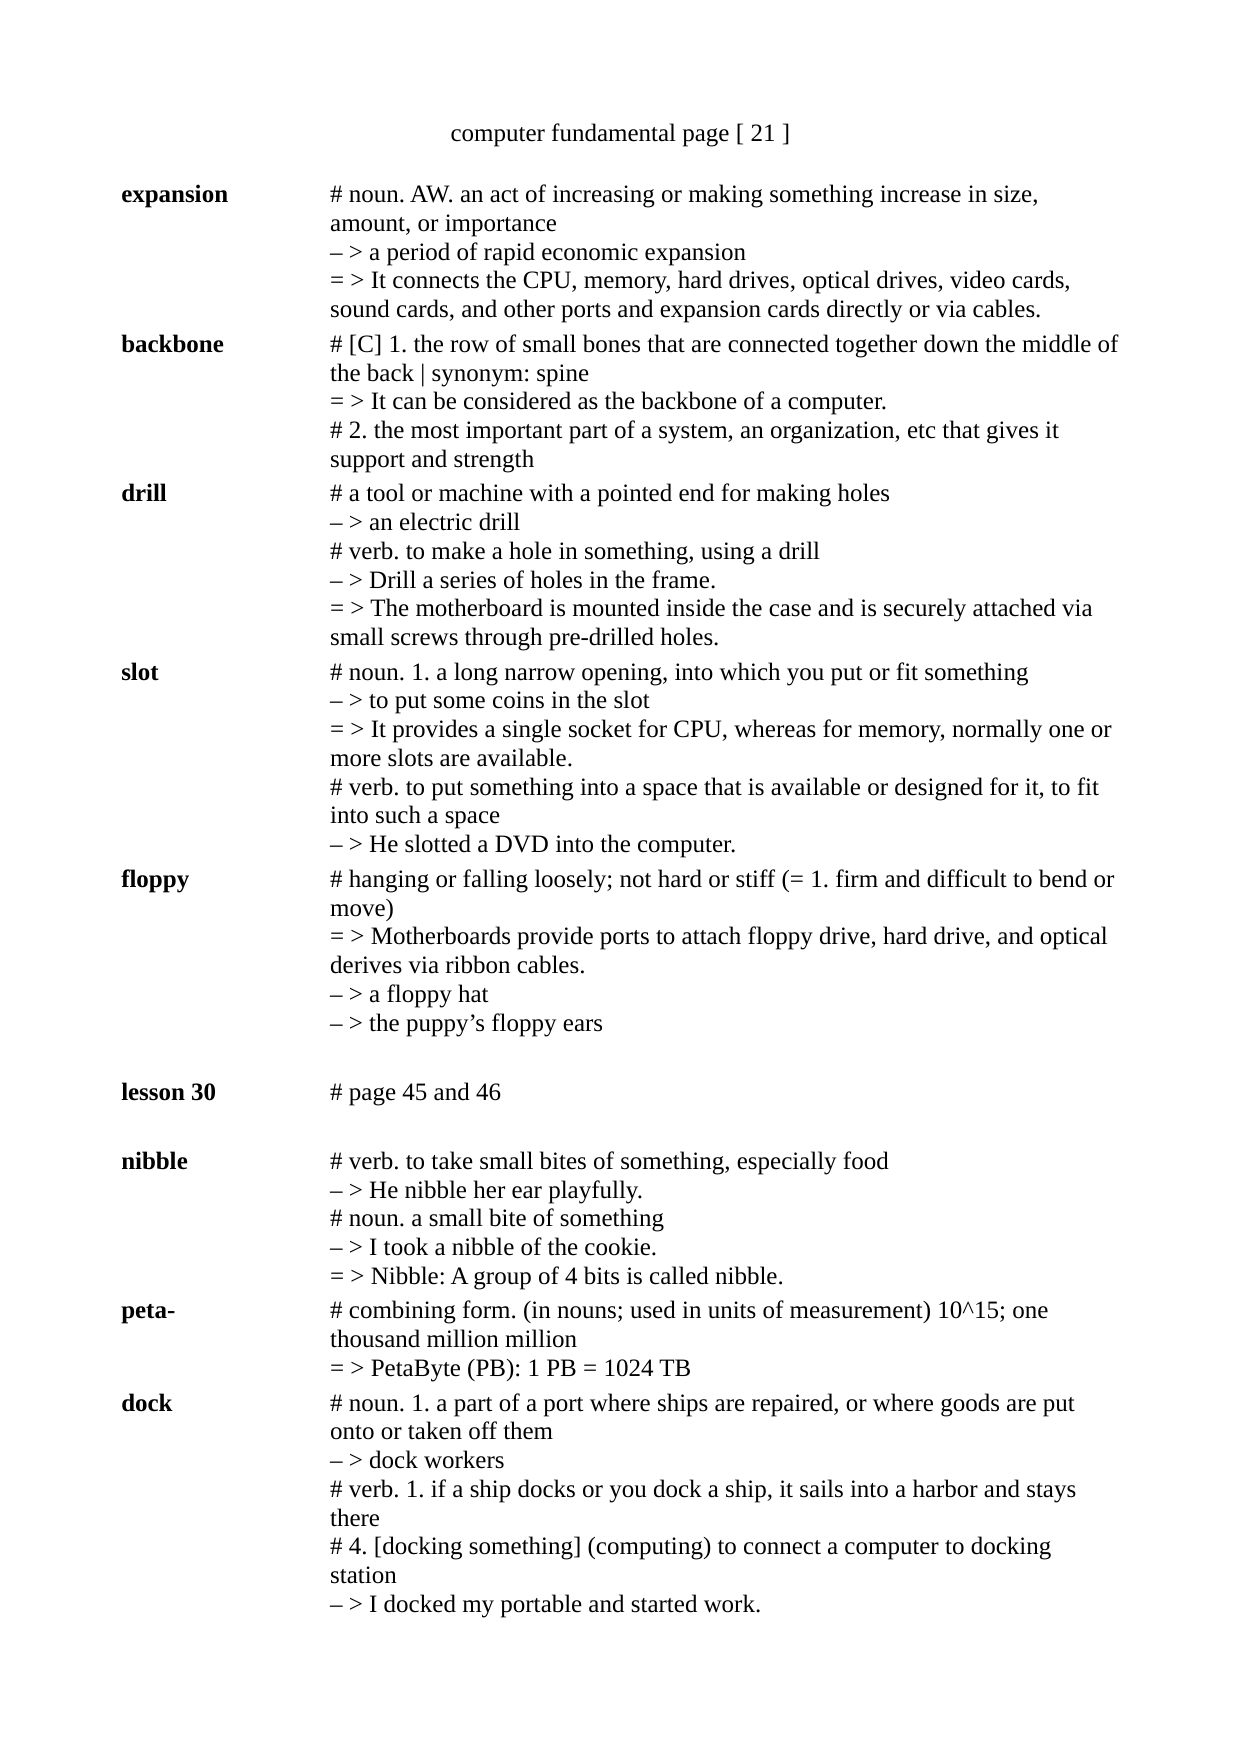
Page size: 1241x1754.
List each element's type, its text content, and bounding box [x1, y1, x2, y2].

table_cell [118, 1109, 327, 1143]
table_cell expansion [118, 176, 327, 326]
table_cell peta- [118, 1293, 327, 1385]
table_cell # combining form. (in nouns; used in units of measurement) 10^15; one thousand million million = > PetaByte (PB): 1 PB = 1024 TB [327, 1293, 1122, 1385]
table_cell [118, 1039, 327, 1074]
table_cell # hanging or falling loosely; not hard or stiff (= 1. firm and difficult to bend or move) = > Motherboards provide ports to attach floppy drive, hard drive, and optical derives via ribbon cables. – > a floppy hat – > the puppy’s floppy ears [327, 861, 1122, 1039]
table_cell floppy [118, 861, 327, 1039]
table_cell # noun. 1. a long narrow opening, into which you put or fit something – > to put some coins in the slot = > It provides a single socket for CPU, whereas for memory, normally one or more slots are available. # verb. to put something into a space that is available or designed for it, to fit into such a space – > He slotted a DVD into the computer. [327, 654, 1122, 861]
table_cell backbone [118, 326, 327, 476]
table_cell nibble [118, 1143, 327, 1293]
table_cell [327, 1109, 1122, 1143]
table_cell lesson 30 [118, 1074, 327, 1108]
table_cell dock [118, 1385, 327, 1621]
table_cell # page 45 and 46 [327, 1074, 1122, 1108]
table_cell [327, 1039, 1122, 1074]
table_cell slot [118, 654, 327, 861]
table_cell drill [118, 476, 327, 654]
table_cell # noun. AW. an act of increasing or making something increase in size, amount, or importance – > a period of rapid economic expansion = > It connects the CPU, memory, hard drives, optical drives, video cards, sound cards, and other ports and expansion cards directly or via cables. [327, 176, 1122, 326]
table_cell # a tool or machine with a pointed end for making holes – > an electric drill # verb. to make a hole in something, using a drill – > Drill a series of holes in the frame. = > The motherboard is mounted inside the case and is securely attached via small screws through pre-drilled holes. [327, 476, 1122, 654]
table_cell # verb. to take small bites of something, especially food – > He nibble her ear playfully. # noun. a small bite of something – > I took a nibble of the cookie. = > Nibble: A group of 4 bits is called nibble. [327, 1143, 1122, 1293]
table_cell # noun. 1. a part of a port where ships are repaired, or where goods are put onto or taken off them – > dock workers # verb. 1. if a ship docks or you dock a ship, it sails into a harbor and stays there # 4. [docking something] (computing) to connect a computer to docking station – > I docked my portable and started work. [327, 1385, 1122, 1621]
table_cell # [C] 1. the row of small bones that are connected together down the middle of the back | synonym: spine = > It can be considered as the backbone of a computer. # 2. the most important part of a system, an organization, etc that gives it support and strength [327, 326, 1122, 476]
